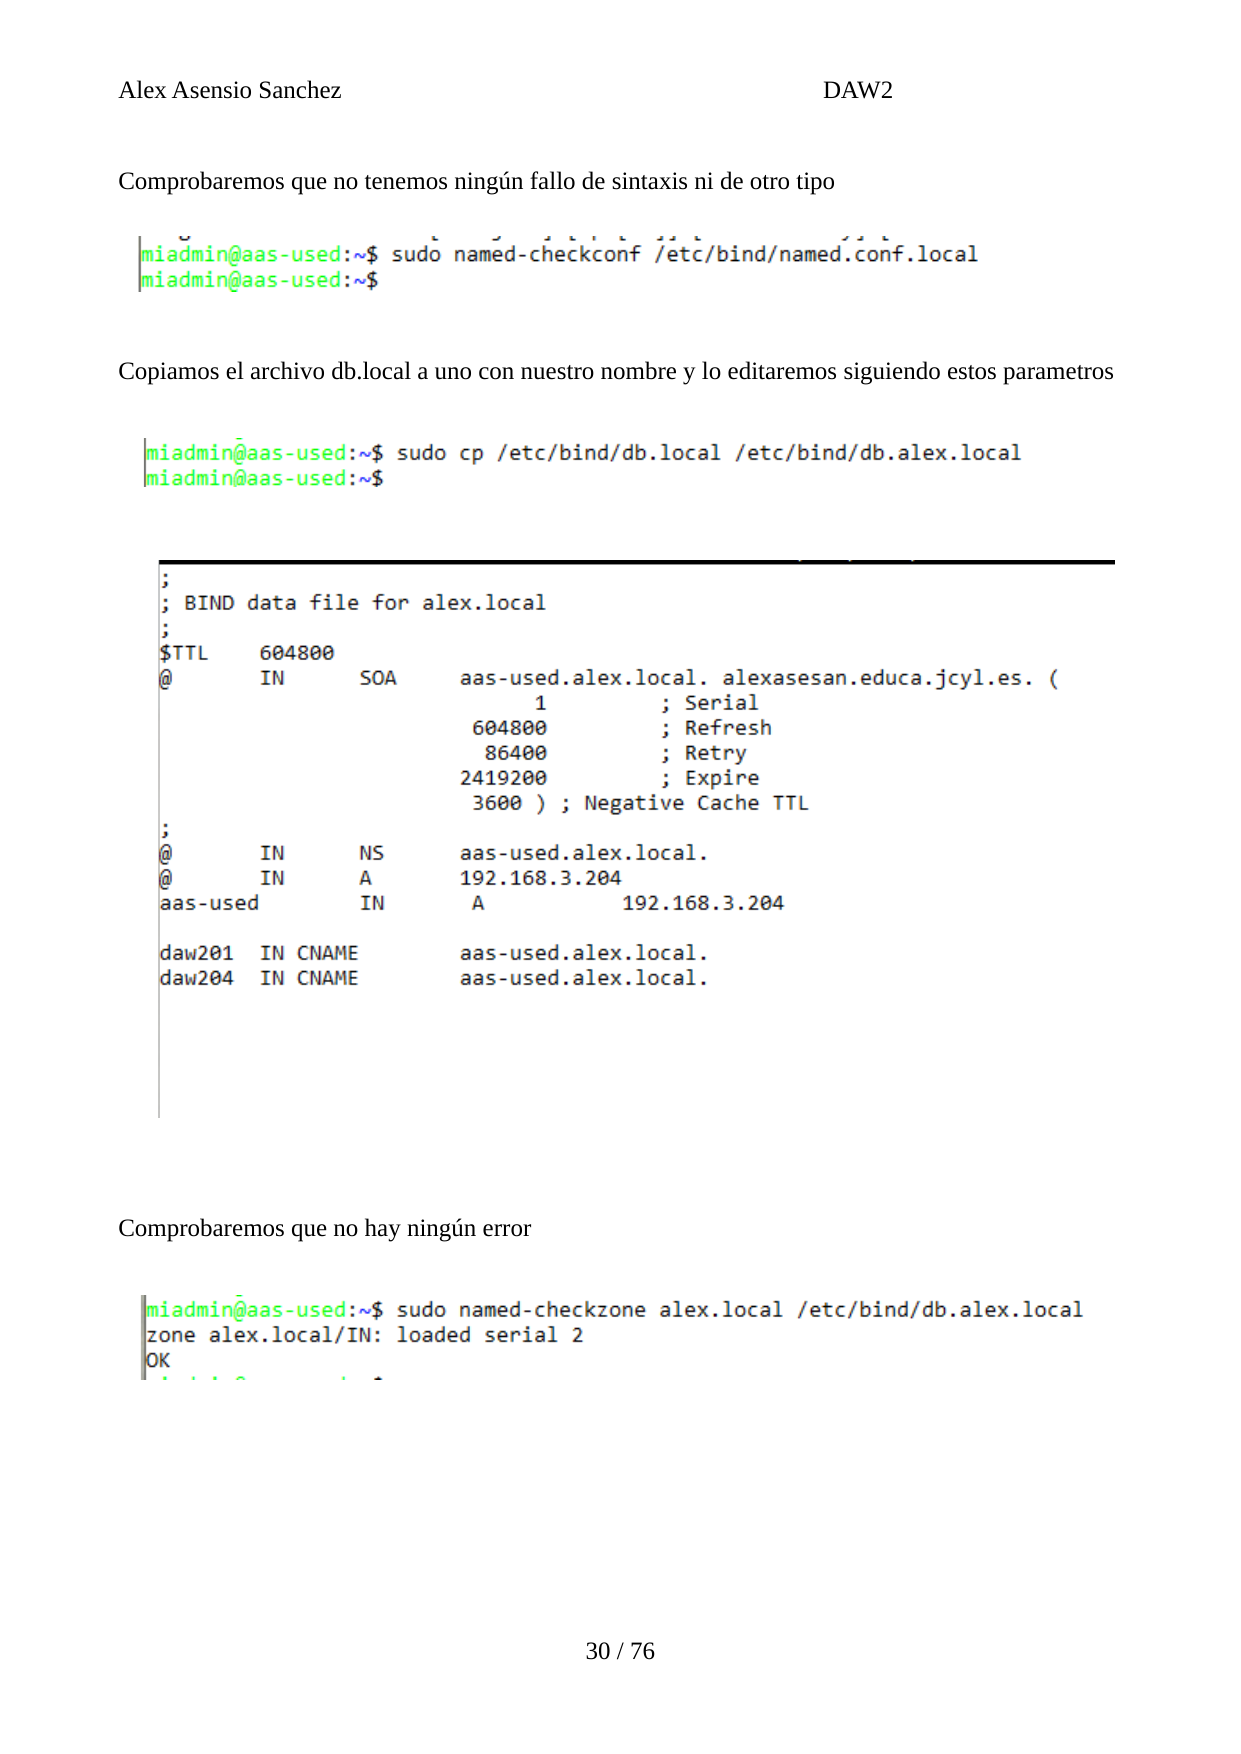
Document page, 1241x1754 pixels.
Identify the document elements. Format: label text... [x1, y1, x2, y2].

picture [158, 560, 1115, 1118]
text Comprobaremos que no hay ningún error [118, 1213, 1122, 1242]
picture [143, 438, 1040, 487]
text Comprobaremos que no tenemos ningún fallo de sintaxis ni de otro tipo [118, 166, 1122, 194]
picture [140, 1295, 1105, 1380]
picture [138, 236, 992, 292]
text Copiamos el archivo db.local a uno con nuestro nombre y lo editaremos siguiendo estos parametros [118, 356, 1122, 385]
